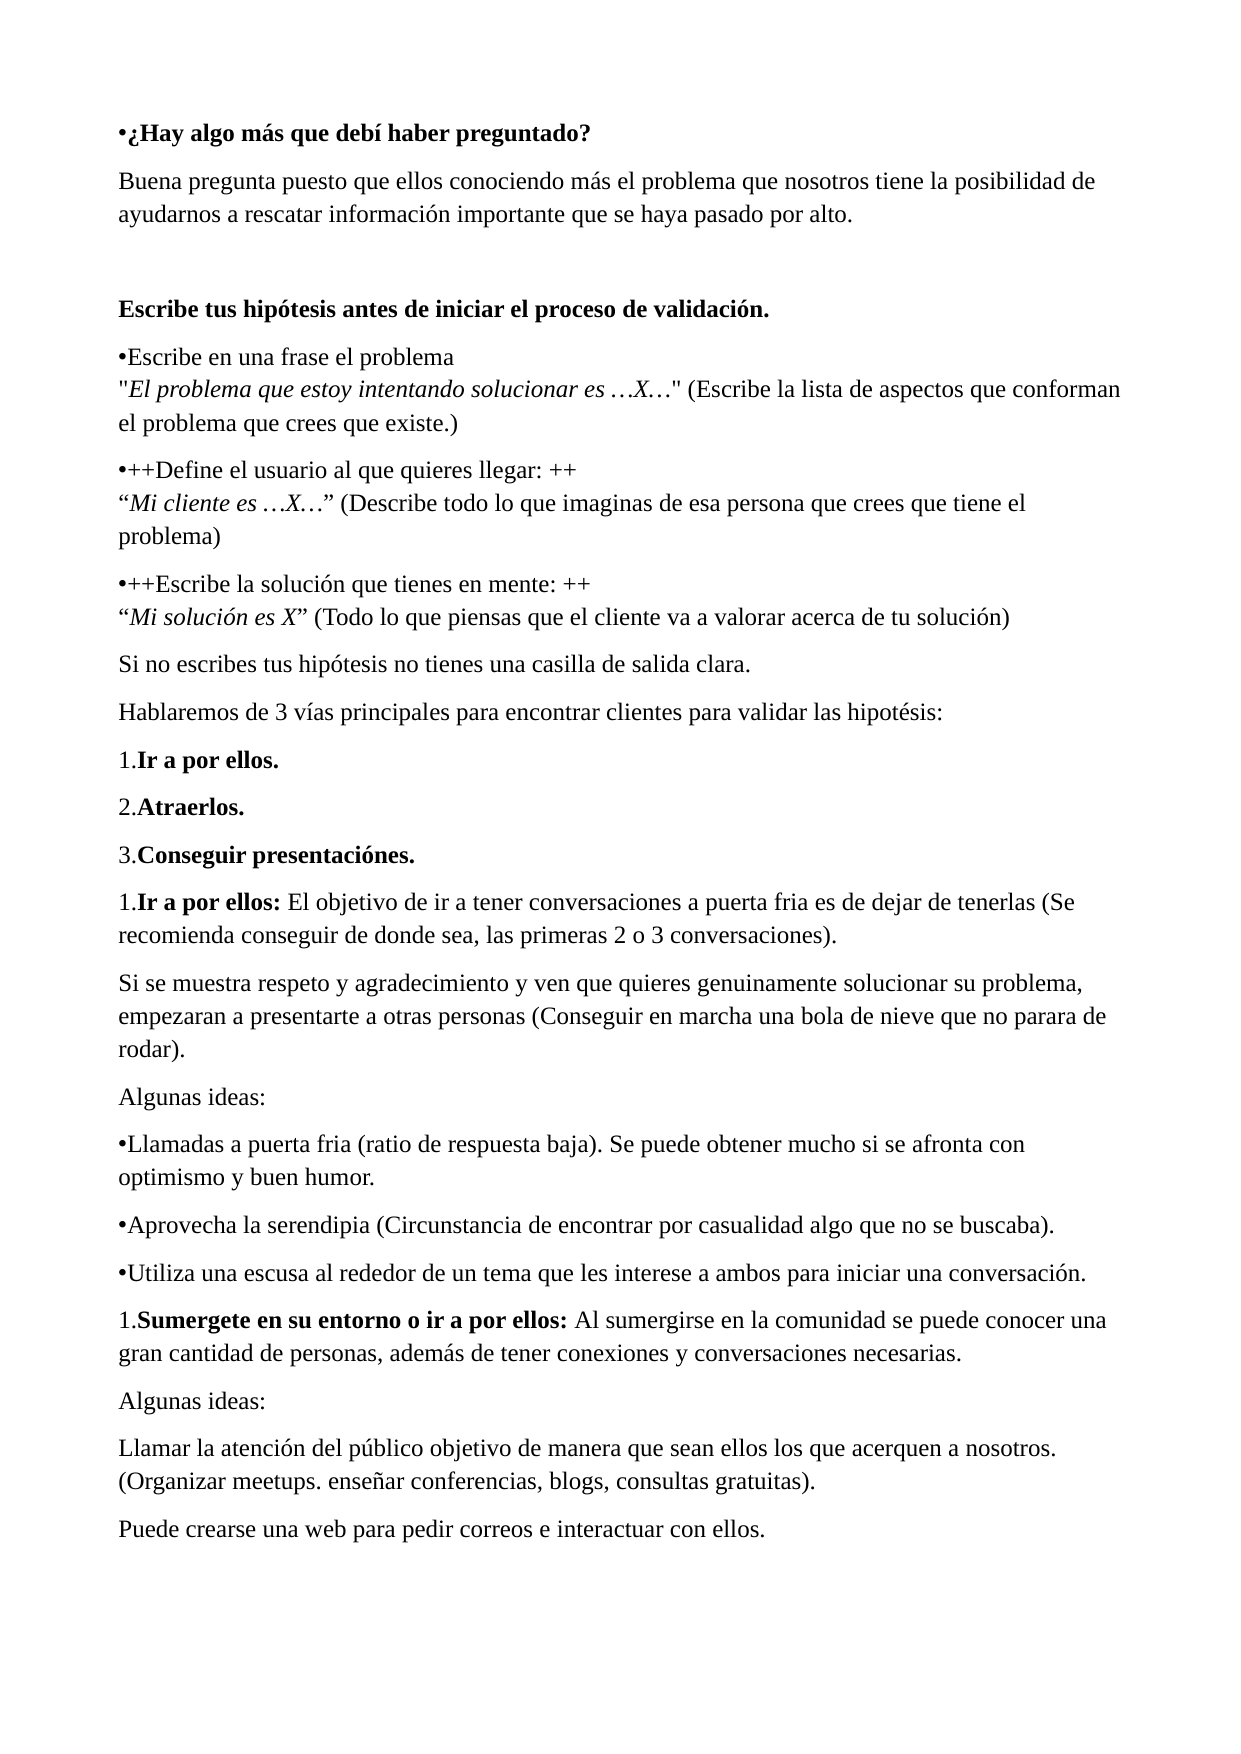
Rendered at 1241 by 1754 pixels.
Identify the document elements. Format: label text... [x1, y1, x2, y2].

list ++Escribe la solución que tienes en mente: ++ “Mi solución es X” (Todo lo que piensas que el cliente va a valorar acerca de tu solución) [118, 569, 1122, 631]
list Ir a por ellos. [118, 745, 1122, 773]
list Algunas ideas: [118, 1386, 1122, 1414]
list Escribe en una frase el problema "El problema que estoy intentando solucionar es …X…" (Escribe la lista de aspectos que conforman el problema que crees que existe.) [118, 342, 1122, 436]
list Buena pregunta puesto que ellos conociendo más el problema que nosotros tiene la posibilidad de ayudarnos a rescatar información importante que se haya pasado por alto. [118, 166, 1122, 227]
list Aprovecha la serendipia (Circunstancia de encontrar por casualidad algo que no se buscaba). [118, 1210, 1122, 1239]
list ¿Hay algo más que debí haber preguntado? [118, 118, 1122, 147]
text Si no escribes tus hipótesis no tienes una casilla de salida clara. [118, 649, 1122, 678]
text Escribe tus hipótesis antes de iniciar el proceso de validación. [118, 294, 1122, 323]
list Llamadas a puerta fria (ratio de respuesta baja). Se puede obtener mucho si se afronta con optimismo y buen humor. [118, 1129, 1122, 1191]
list Atraerlos. [118, 792, 1122, 821]
list Llamar la atención del público objetivo de manera que sean ellos los que acerquen a nosotros. (Organizar meetups. enseñar conferencias, blogs, consultas gratuitas). [118, 1433, 1122, 1495]
list Algunas ideas: [118, 1082, 1122, 1111]
list Conseguir presentaciónes. [118, 840, 1122, 869]
list Puede crearse una web para pedir correos e interactuar con ellos. [118, 1514, 1122, 1543]
list Si se muestra respeto y agradecimiento y ven que quieres genuinamente solucionar su problema, empezaran a presentarte a otras personas (Conseguir en marcha una bola de nieve que no parara de rodar). [118, 968, 1122, 1063]
text Hablaremos de 3 vías principales para encontrar clientes para validar las hipotésis: [118, 697, 1122, 726]
list Ir a por ellos: El objetivo de ir a tener conversaciones a puerta fria es de dejar de tenerlas (Se recomienda conseguir de donde sea, las primeras 2 o 3 conversaciones). [118, 887, 1122, 949]
list Sumergete en su entorno o ir a por ellos: Al sumergirse en la comunidad se puede conocer una gran cantidad de personas, además de tener conexiones y conversaciones necesarias. [118, 1305, 1122, 1367]
list Utiliza una escusa al rededor de un tema que les interese a ambos para iniciar una conversación. [118, 1258, 1122, 1286]
list ++Define el usuario al que quieres llegar: ++ “Mi cliente es …X…” (Describe todo lo que imaginas de esa persona que crees que tiene el problema) [118, 455, 1122, 550]
